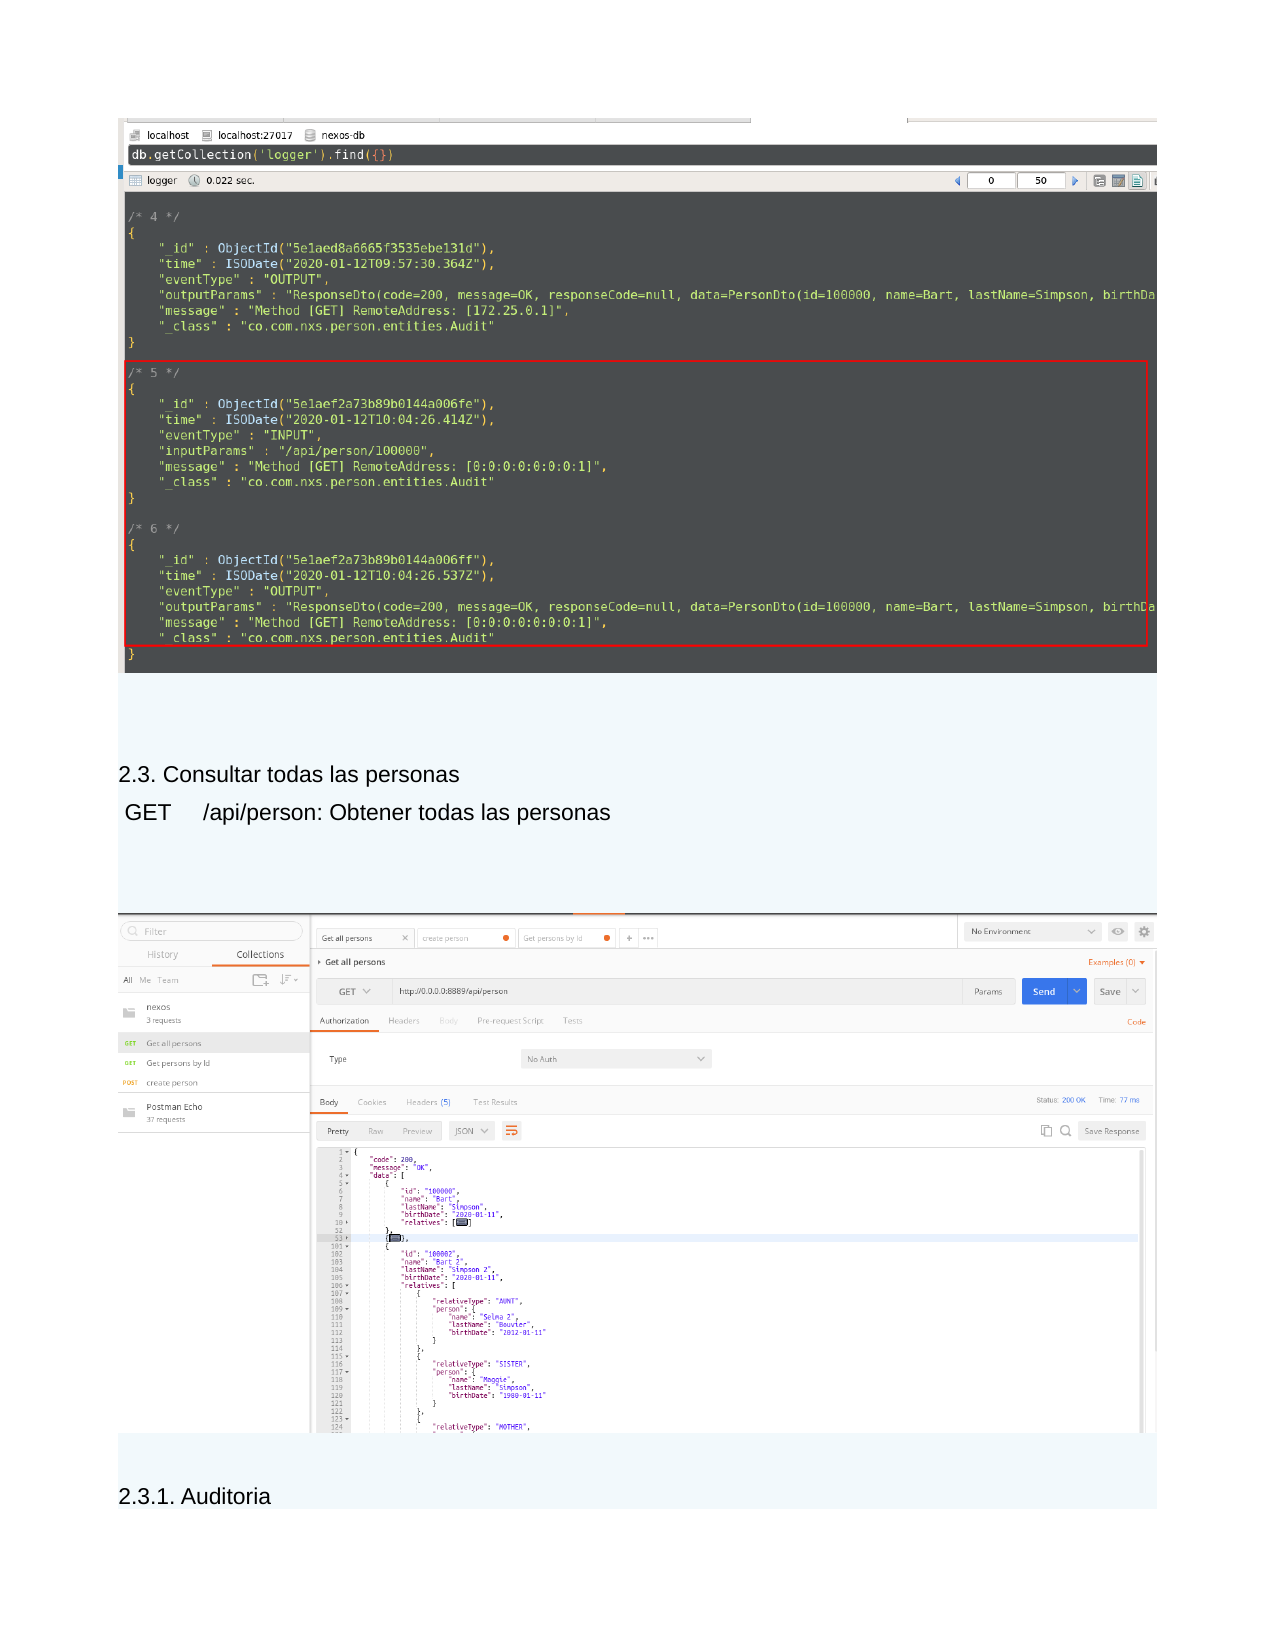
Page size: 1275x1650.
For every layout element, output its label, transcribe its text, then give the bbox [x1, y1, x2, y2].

text 2.3. Consultar todas las personas [118, 761, 1157, 787]
picture [118, 913, 1157, 1433]
picture [118, 118, 1157, 673]
text GET /api/person: Obtener todas las personas [118, 799, 1157, 825]
text 2.3.1. Auditoria [118, 1483, 1157, 1509]
